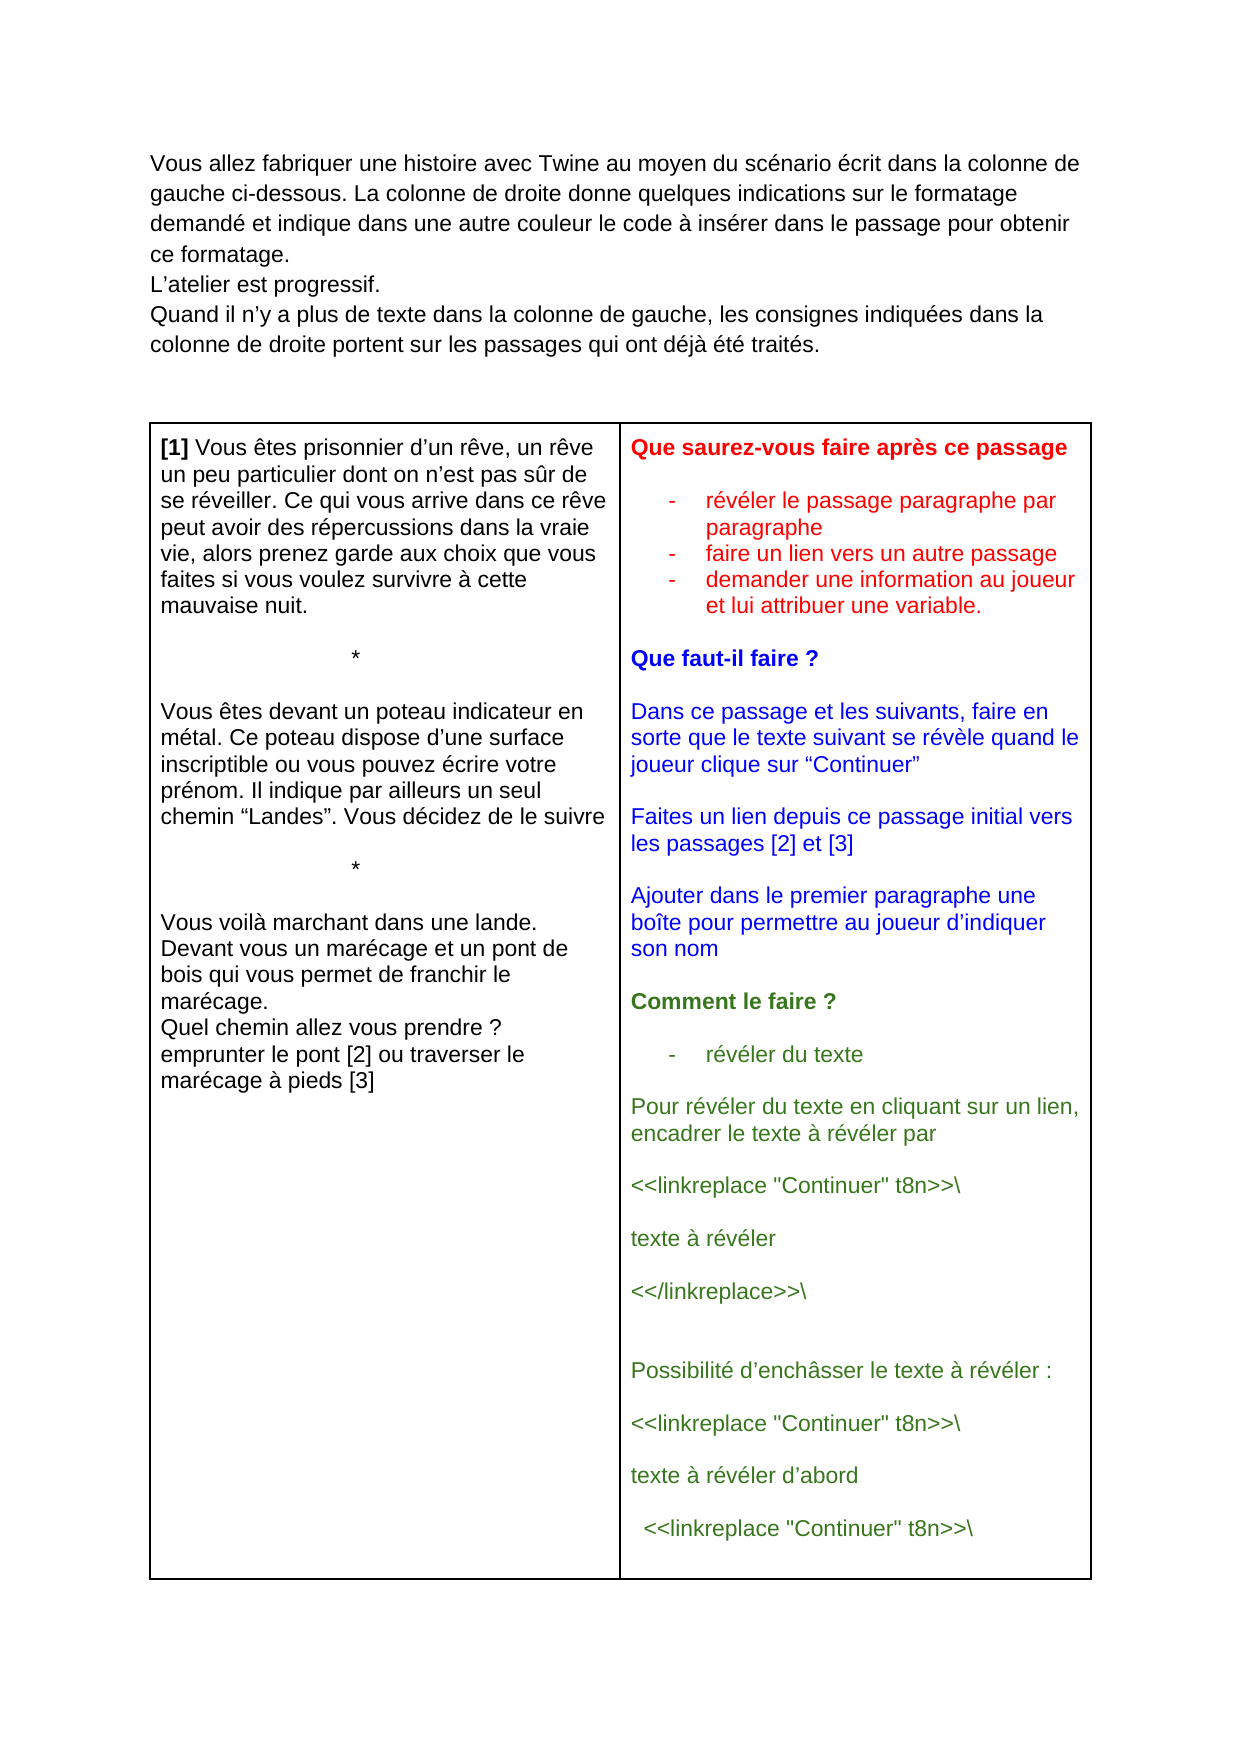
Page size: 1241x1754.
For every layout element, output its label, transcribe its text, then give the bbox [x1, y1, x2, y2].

text L’atelier est progressif. [150, 271, 1090, 297]
text Quand il n’y a plus de texte dans la colonne de gauche, les consignes indiquées dans la colonne de droite portent sur les passages qui ont déjà été traités. [150, 301, 1090, 358]
text Vous allez fabriquer une histoire avec Twine au moyen du scénario écrit dans la colonne de gauche ci-dessous. La colonne de droite donne quelques indications sur le formatage demandé et indique dans une autre couleur le code à insérer dans le passage pour obtenir ce formatage. [150, 150, 1090, 267]
table_header [1] Vous êtes prisonnier d’un rêve, un rêve un peu particulier dont on n’est pas sûr de se réveiller. Ce qui vous arrive dans ce rêve peut avoir des répercussions dans la vraie vie, alors prenez garde aux choix que vous faites si vous voulez survivre à cette mauvaise nuit. * Vous êtes devant un poteau indicateur en métal. Ce poteau dispose d’une surface inscriptible ou vous pouvez écrire votre prénom. Il indique par ailleurs un seul chemin “Landes”. Vous décidez de le suivre * Vous voilà marchant dans une lande. Devant vous un marécage et un pont de bois qui vous permet de franchir le marécage. Quel chemin allez vous prendre ? emprunter le pont [2] ou traverser le marécage à pieds [3] [151, 424, 619, 1578]
table_header Que saurez-vous faire après ce passage révéler le passage paragraphe par paragraphe faire un lien vers un autre passage demander une information au joueur et lui attribuer une variable. Que faut-il faire ? Dans ce passage et les suivants, faire en sorte que le texte suivant se révèle quand le joueur clique sur “Continuer” Faites un lien depuis ce passage initial vers les passages [2] et [3] Ajouter dans le premier paragraphe une boîte pour permettre au joueur d’indiquer son nom Comment le faire ? révéler du texte Pour révéler du texte en cliquant sur un lien, encadrer le texte à révéler par <<linkreplace "Continuer" t8n>>\ texte à révéler <</linkreplace>>\ Possibilité d’enchâsser le texte à révéler : <<linkreplace "Continuer" t8n>>\ texte à révéler d’abord <<linkreplace "Continuer" t8n>>\ [621, 424, 1090, 1578]
